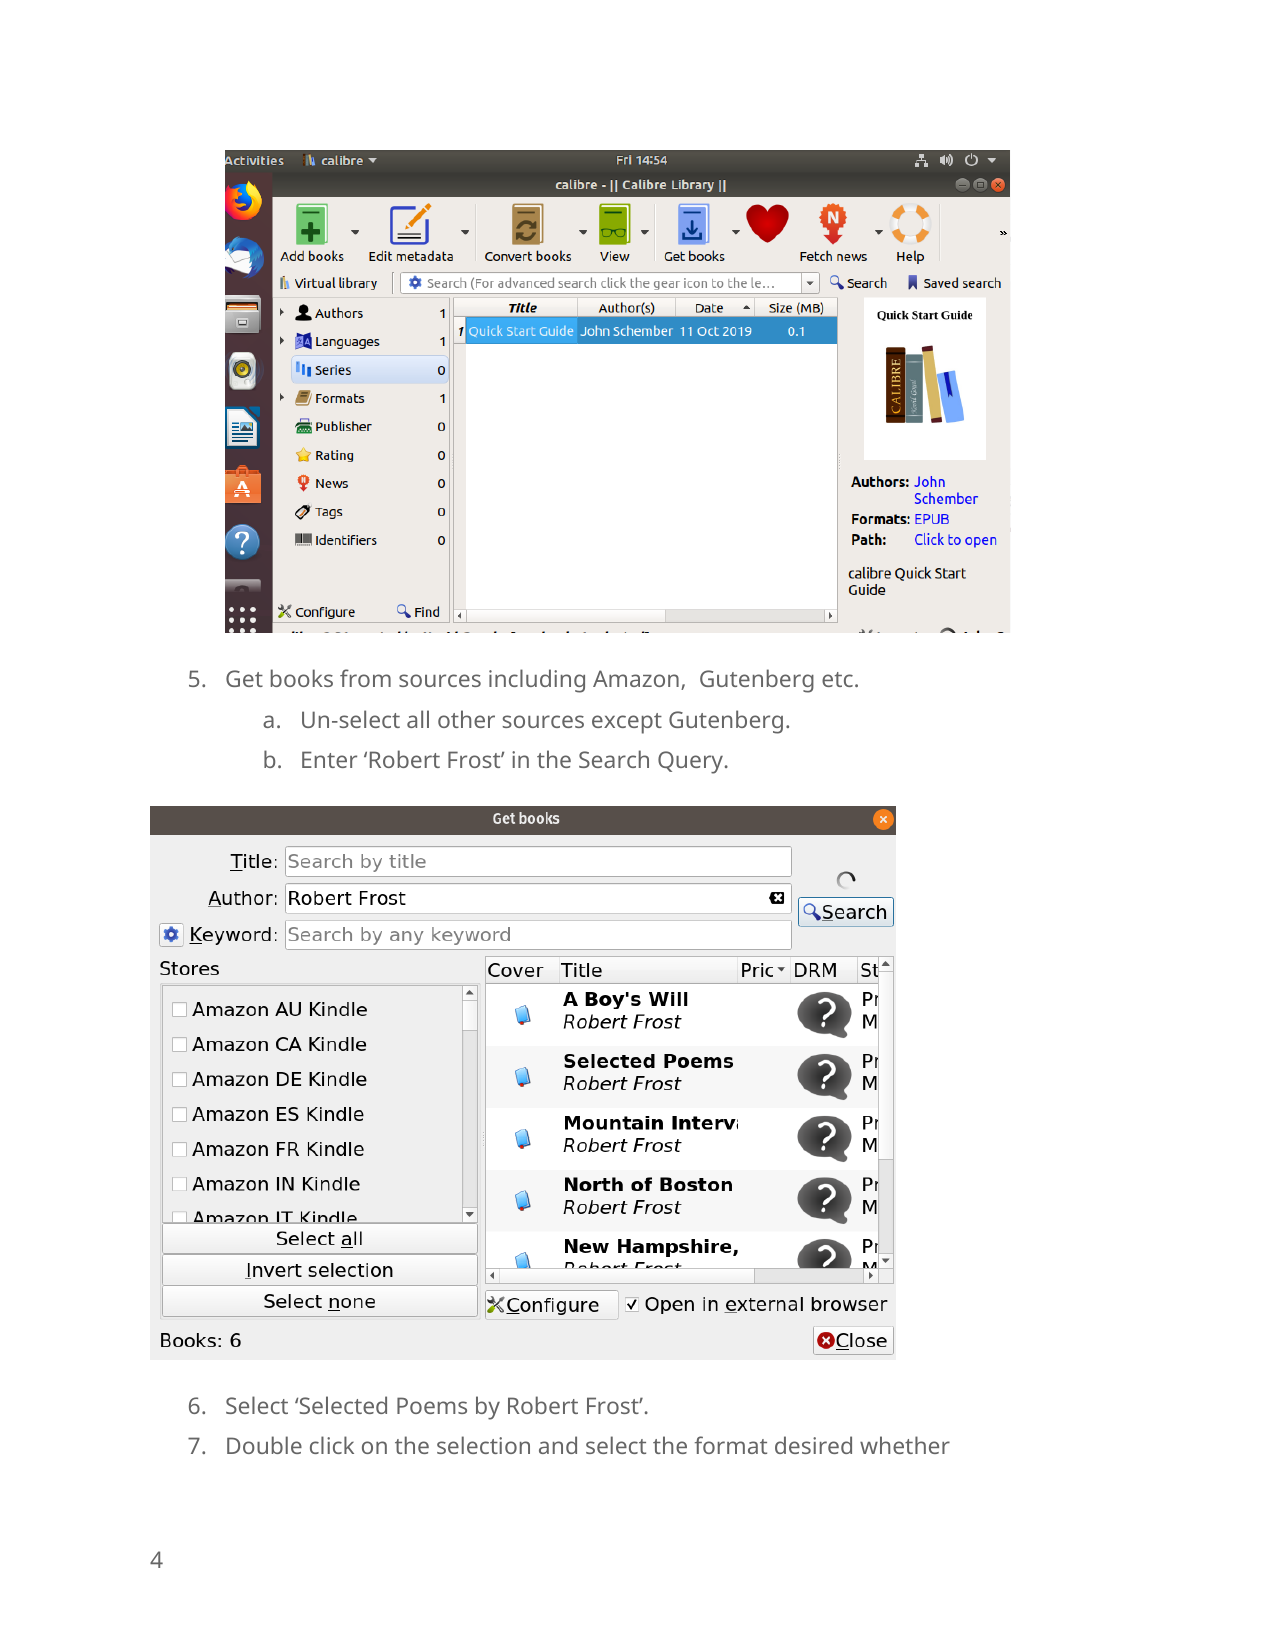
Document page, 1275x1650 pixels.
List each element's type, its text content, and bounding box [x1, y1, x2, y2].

picture [150, 806, 896, 1360]
list Un-select all other sources except Gutenberg. [262, 704, 1125, 735]
list Get books from sources including Amazon, Gutenberg etc. [187, 663, 1125, 694]
picture [225, 150, 1011, 633]
list Double click on the selection and select the format desired whether [187, 1430, 1125, 1461]
list Select ‘Selected Poems by Robert Frost’. [187, 1389, 1125, 1421]
list Enter ‘Robert Frost’ in the Search Query. [262, 744, 1125, 776]
